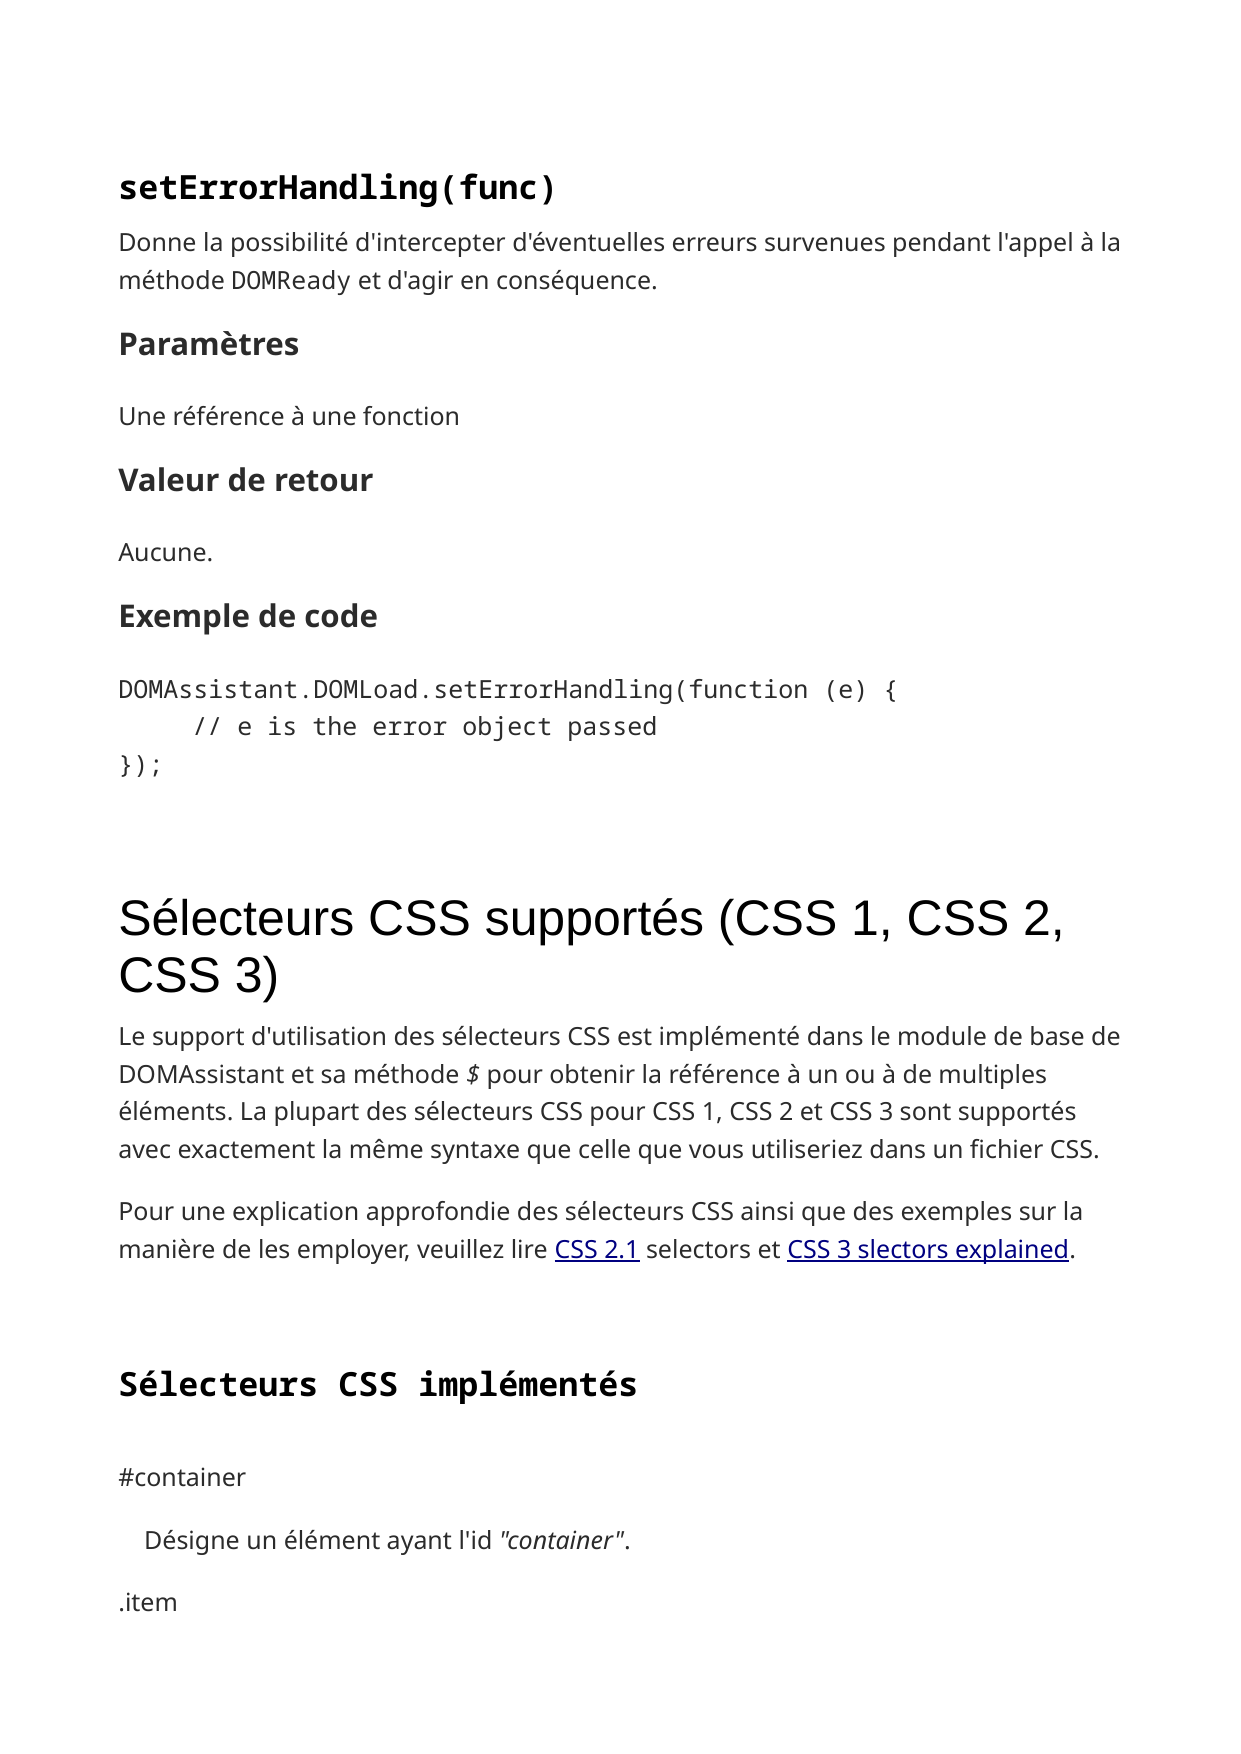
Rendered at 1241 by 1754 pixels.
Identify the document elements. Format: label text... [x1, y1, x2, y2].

subtitle Sélecteurs CSS implémentés [118, 1316, 1122, 1406]
text Le support d'utilisation des sélecteurs CSS est implémenté dans le module de base de DOMAssistant et sa méthode $ pour obtenir la référence à un ou à de multiples éléments. La plupart des sélecteurs CSS pour CSS 1, CSS 2 et CSS 3 sont supportés avec exactement la même syntaxe que celle que vous utiliseriez dans un fichier CSS. [118, 1016, 1122, 1166]
text .item [118, 1581, 1122, 1619]
text Paramètres [118, 321, 1122, 364]
text Valeur de retour [118, 458, 1122, 500]
text Aucune. [118, 532, 1122, 569]
text Désigne un élément ayant l'id "container". [118, 1519, 1122, 1556]
text DOMAssistant.DOMLoad.setErrorHandling(function (e) { // e is the error object passed }); [118, 668, 1122, 781]
text Une référence à une fonction [118, 395, 1122, 433]
text Pour une explication approfondie des sélecteurs CSS ainsi que des exemples sur la manière de les employer, veuillez lire CSS 2.1 selectors et CSS 3 slectors explained. [118, 1191, 1122, 1266]
subtitle setErrorHandling(func) [118, 118, 1122, 209]
text #container [118, 1419, 1122, 1494]
text Donne la possibilité d'intercepter d'éventuelles erreurs survenues pendant l'appel à la méthode DOMReady et d'agir en conséquence. [118, 221, 1122, 296]
subtitle Sélecteurs CSS supportés (CSS 1, CSS 2, CSS 3) [118, 831, 1122, 1003]
text Exemple de code [118, 594, 1122, 637]
